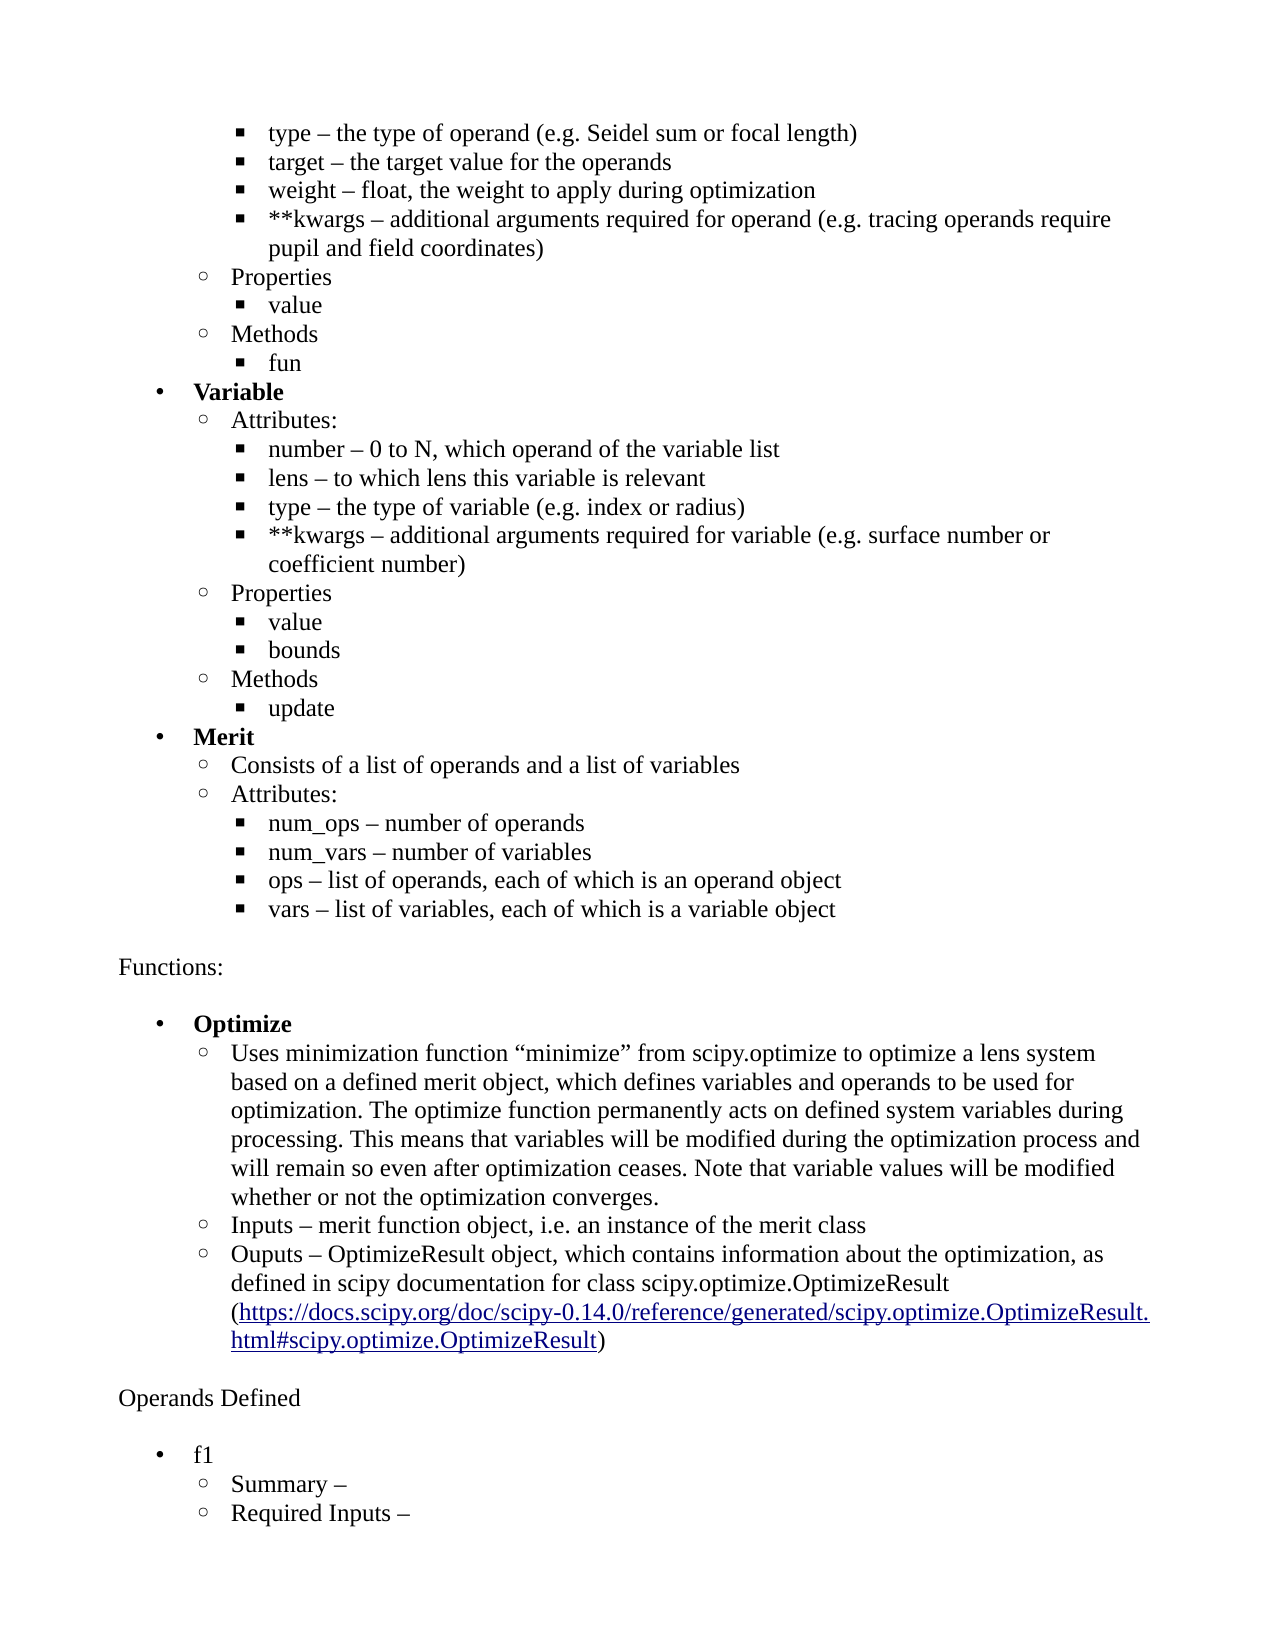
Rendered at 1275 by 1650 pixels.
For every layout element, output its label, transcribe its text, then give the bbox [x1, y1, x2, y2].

list value [231, 607, 1157, 636]
list target – the target value for the operands [231, 147, 1157, 176]
list type – the type of variable (e.g. index or radius) [231, 492, 1157, 521]
list lens – to which lens this variable is relevant [231, 463, 1157, 492]
list bounds [231, 636, 1157, 664]
list vars – list of variables, each of which is a variable object [231, 894, 1157, 923]
list Uses minimization function “minimize” from scipy.optimize to optimize a lens system based on a defined merit object, which defines variables and operands to be used for optimization. The optimize function permanently acts on defined system variables during processing. This means that variables will be modified during the optimization process and will remain so even after optimization ceases. Note that variable values will be modified whether or not the optimization converges. [193, 1038, 1157, 1211]
list Attributes: [193, 779, 1157, 808]
list Properties [193, 578, 1157, 607]
text Functions: [118, 952, 1157, 981]
list Merit [156, 722, 1157, 751]
list Attributes: [193, 406, 1157, 434]
list Methods [193, 319, 1157, 348]
list number – 0 to N, which operand of the variable list [231, 434, 1157, 463]
list num_ops – number of operands [231, 808, 1157, 837]
list **kwargs – additional arguments required for operand (e.g. tracing operands require pupil and field coordinates) [231, 204, 1157, 262]
list Variable [156, 377, 1157, 406]
list Summary – [193, 1469, 1157, 1498]
list value [231, 291, 1157, 319]
text Operands Defined [118, 1383, 1157, 1412]
list fun [231, 348, 1157, 377]
list Properties [193, 262, 1157, 291]
list type – the type of operand (e.g. Seidel sum or focal length) [231, 118, 1157, 147]
list num_vars – number of variables [231, 837, 1157, 866]
list update [231, 693, 1157, 722]
list Optimize [156, 1009, 1157, 1038]
list Methods [193, 664, 1157, 693]
list Required Inputs – [193, 1498, 1157, 1527]
list ops – list of operands, each of which is an operand object [231, 866, 1157, 894]
list Ouputs – OptimizeResult object, which contains information about the optimization, as defined in scipy documentation for class scipy.optimize.OptimizeResult (https://docs.scipy.org/doc/scipy-0.14.0/reference/generated/scipy.optimize.OptimizeResult.html#scipy.optimize.OptimizeResult) [193, 1239, 1157, 1354]
list **kwargs – additional arguments required for variable (e.g. surface number or coefficient number) [231, 521, 1157, 578]
list Inputs – merit function object, i.e. an instance of the merit class [193, 1211, 1157, 1239]
list weight – float, the weight to apply during optimization [231, 176, 1157, 204]
list Consists of a list of operands and a list of variables [193, 751, 1157, 779]
list f1 [156, 1441, 1157, 1469]
